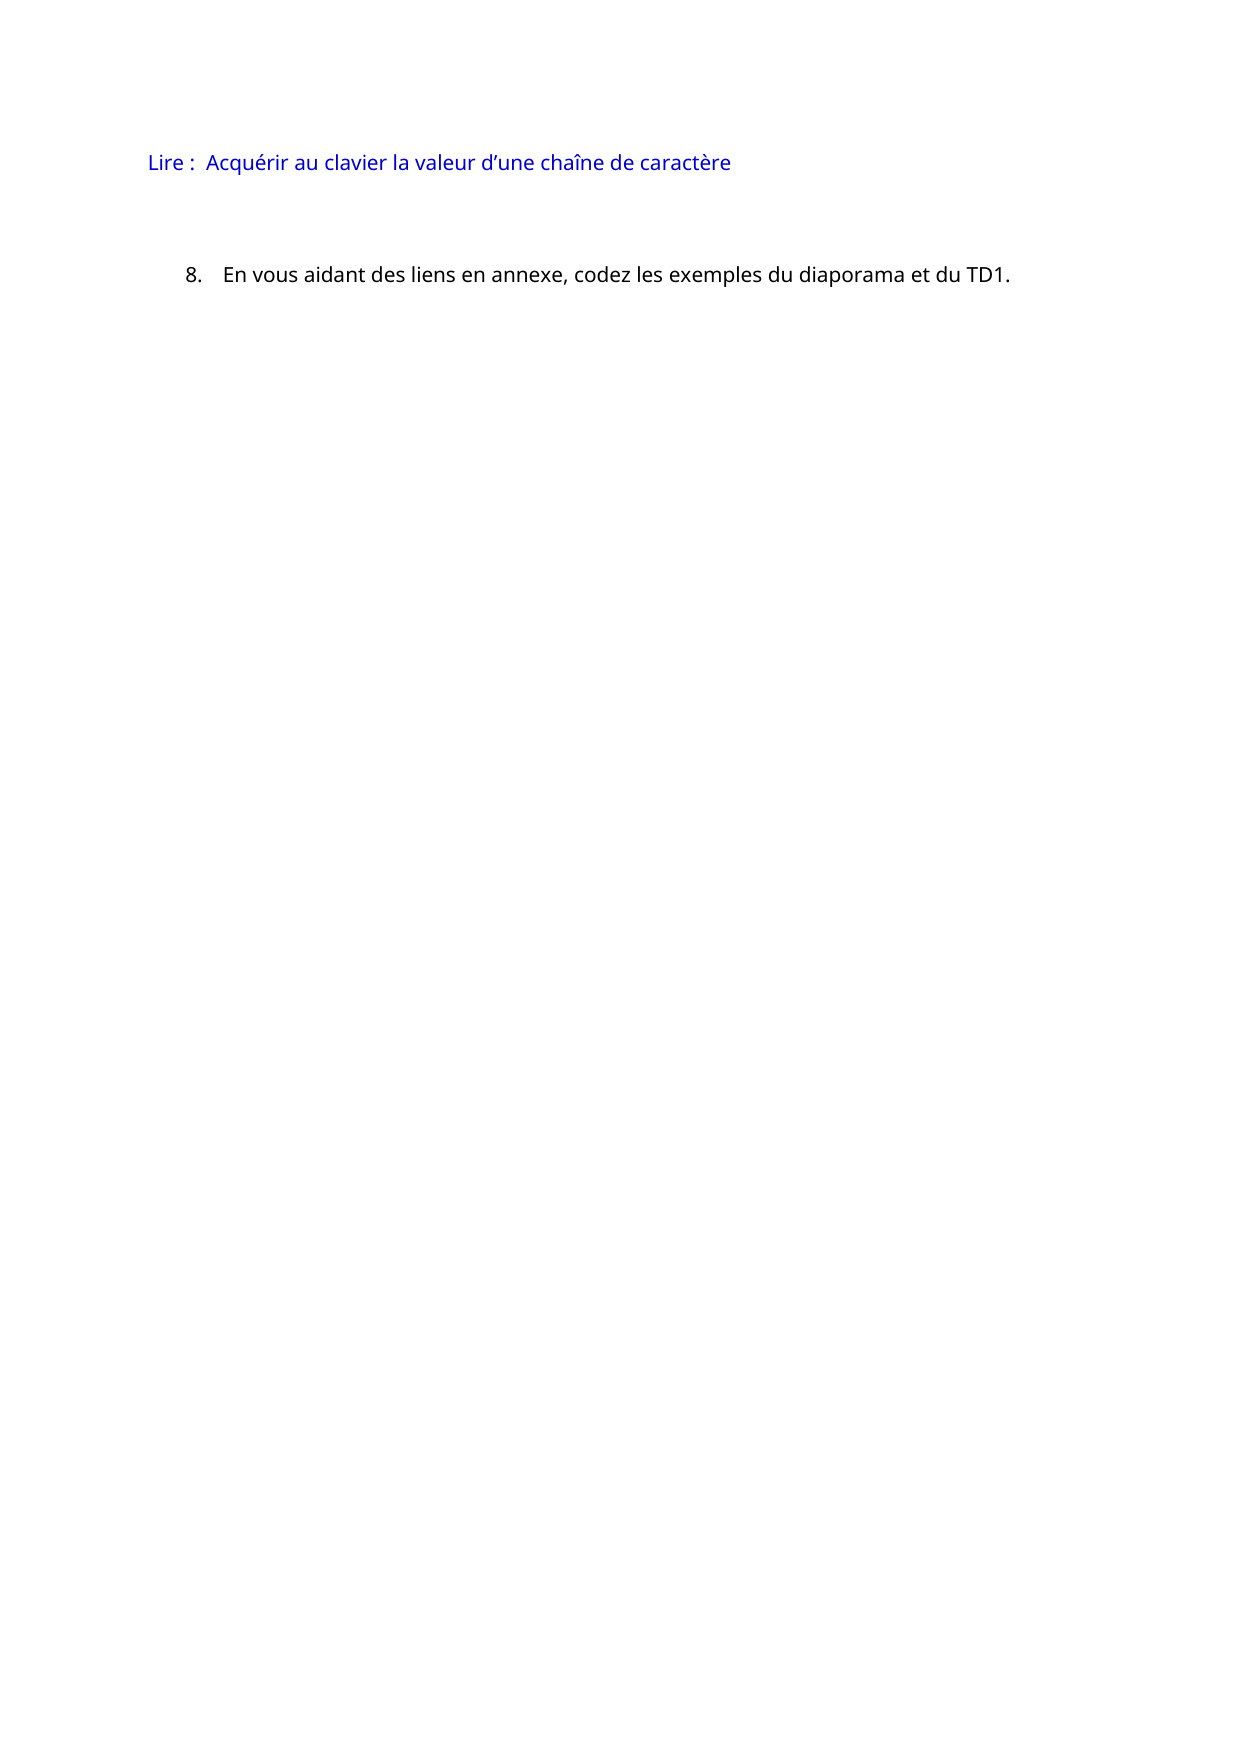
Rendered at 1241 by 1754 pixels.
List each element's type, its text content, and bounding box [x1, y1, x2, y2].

text Lire : Acquérir au clavier la valeur d’une chaîne de caractère [148, 148, 1092, 176]
list En vous aidant des liens en annexe, codez les exemples du diaporama et du TD1. [185, 261, 1092, 289]
